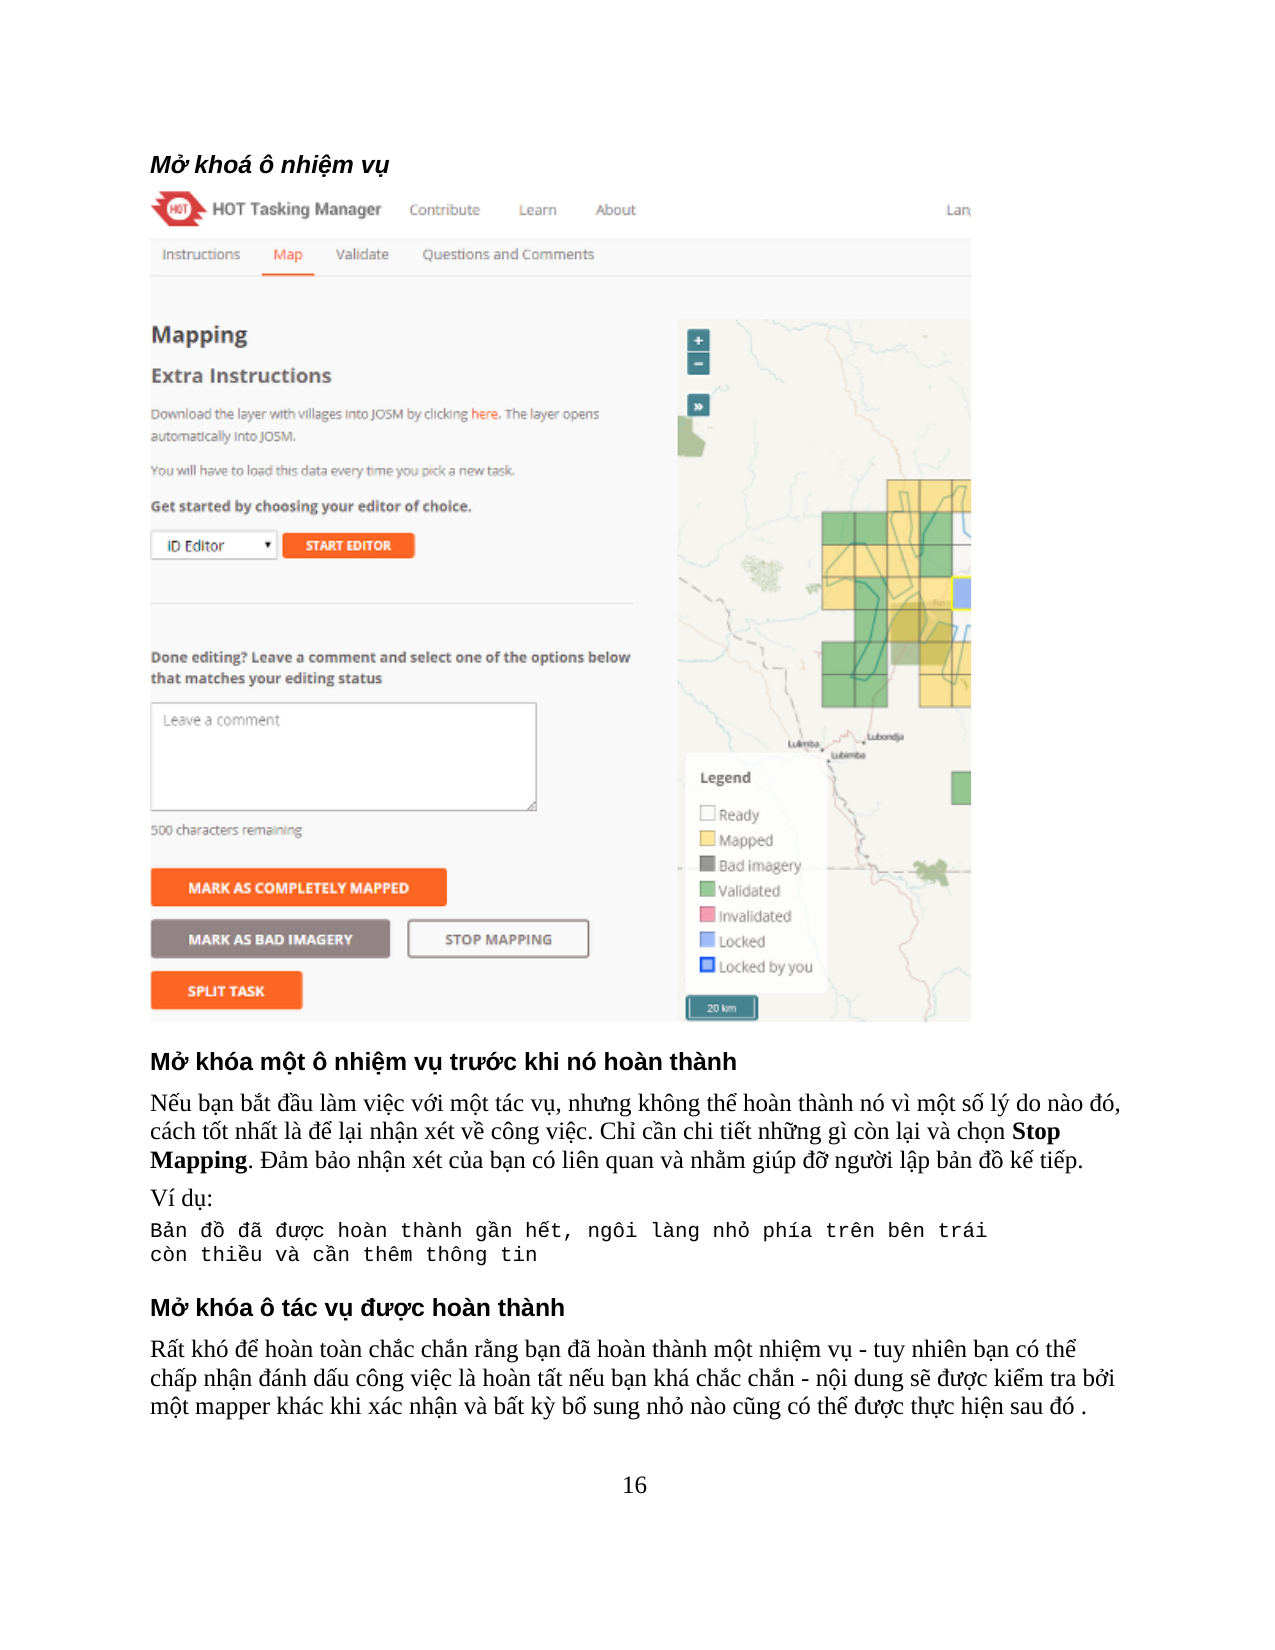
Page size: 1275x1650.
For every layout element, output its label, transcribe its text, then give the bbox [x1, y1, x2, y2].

text Ví dụ: [150, 1183, 1125, 1212]
text Rất khó để hoàn toàn chắc chắn rằng bạn đã hoàn thành một nhiệm vụ - tuy nhiên bạn có thể chấp nhận đánh dấu công việc là hoàn tất nếu bạn khá chắc chắn - nội dung sẽ được kiểm tra bởi một mapper khác khi xác nhận và bất kỳ bổ sung nhỏ nào cũng có thể được thực hiện sau đó . [150, 1334, 1125, 1420]
picture [150, 191, 972, 1022]
subtitle Mở khoá ô nhiệm vụ [150, 150, 1125, 178]
subtitle Mở khóa một ô nhiệm vụ trước khi nó hoàn thành [150, 1047, 1125, 1075]
subtitle Mở khóa ô tác vụ được hoàn thành [150, 1293, 1125, 1321]
text Nếu bạn bắt đầu làm việc với một tác vụ, nhưng không thể hoàn thành nó vì một số lý do nào đó, cách tốt nhất là để lại nhận xét về công việc. Chỉ cần chi tiết những gì còn lại và chọn Stop Mapping. Đảm bảo nhận xét của bạn có liên quan và nhằm giúp đỡ người lập bản đồ kế tiếp. [150, 1088, 1125, 1174]
text còn thiều và cần thêm thông tin [150, 1244, 1125, 1268]
text Bản đồ đã được hoàn thành gần hết, ngôi làng nhỏ phía trên bên trái [150, 1221, 1125, 1244]
